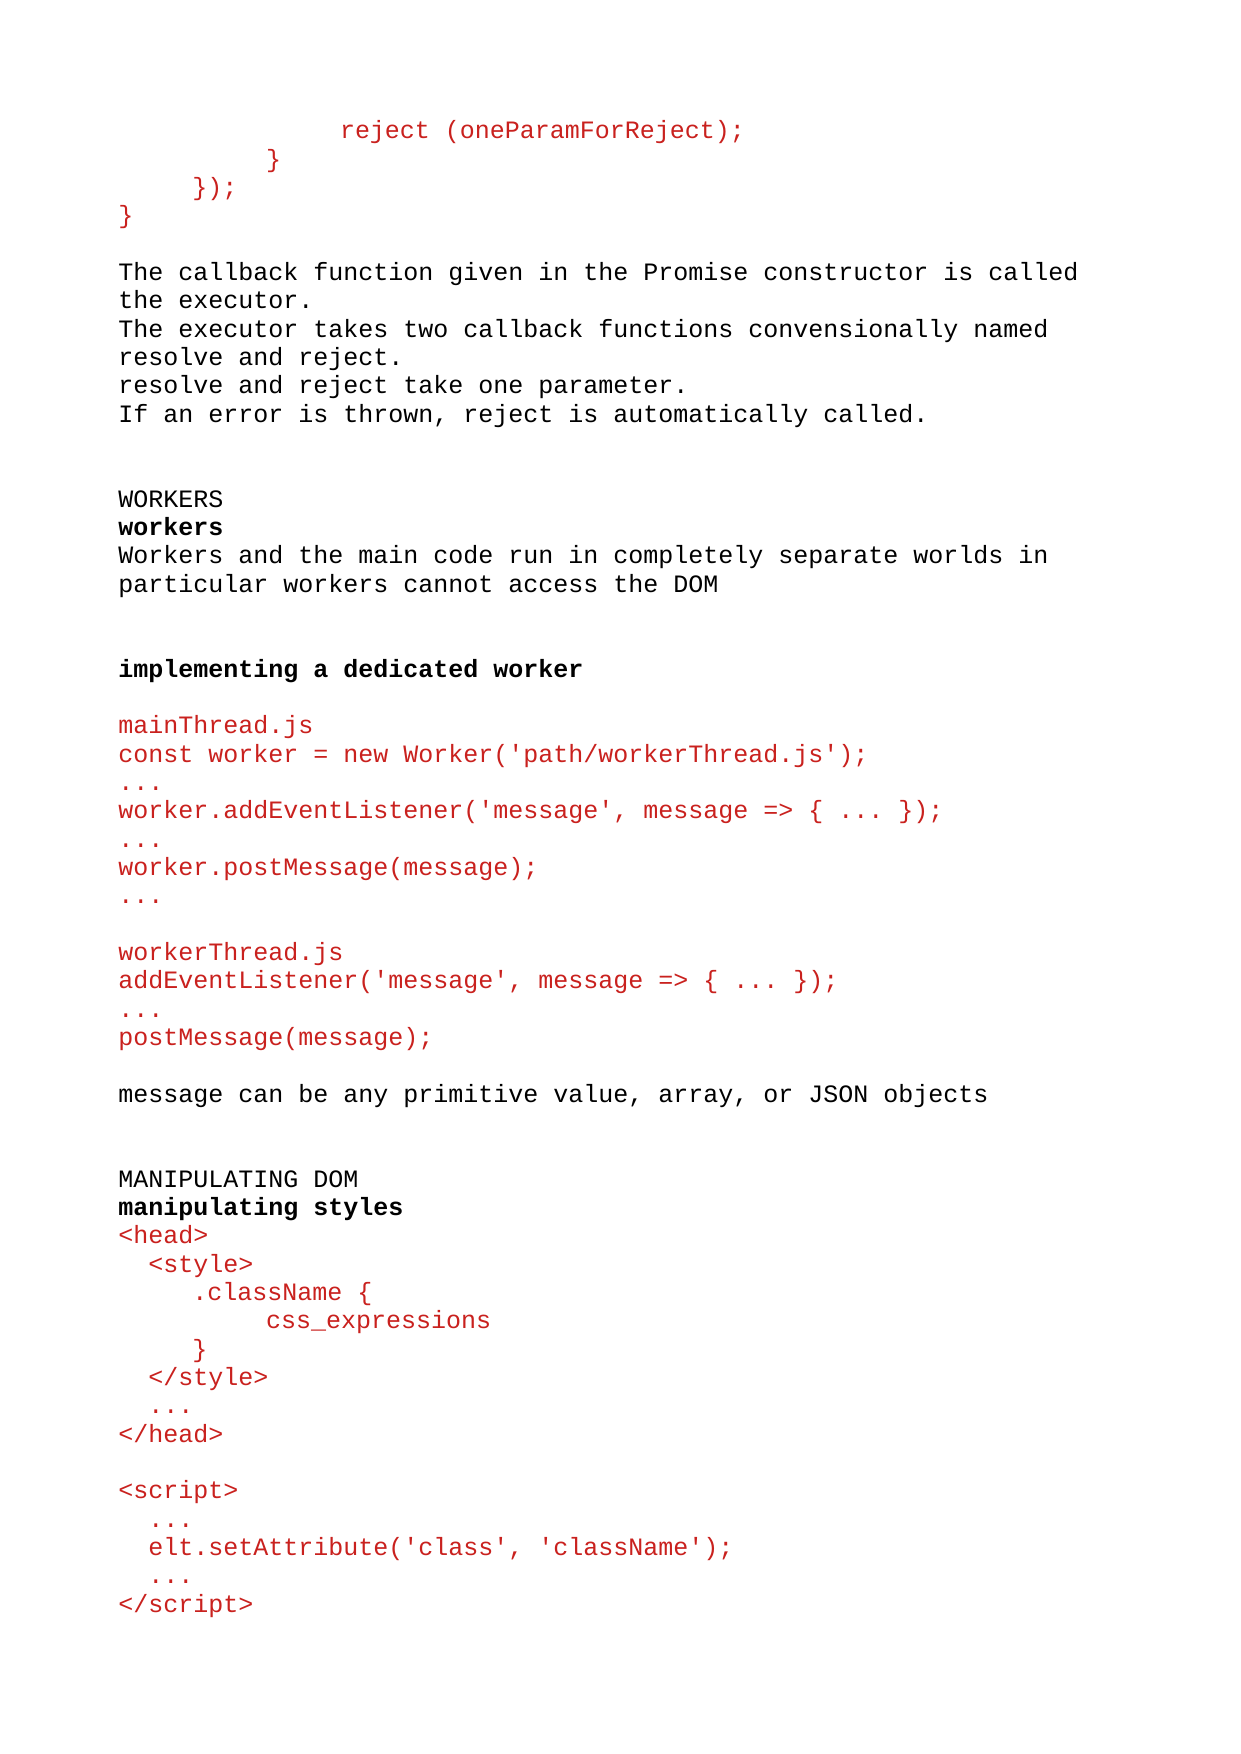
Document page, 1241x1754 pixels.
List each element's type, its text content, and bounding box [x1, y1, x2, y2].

text MANIPULATING DOM [118, 1166, 1122, 1195]
text <style> [118, 1251, 1122, 1280]
text </script> [118, 1591, 1122, 1620]
text addEventListener('message', message => { ... }); [118, 968, 1122, 996]
text reject (oneParamForReject); [118, 118, 1122, 146]
text ... [118, 1563, 1122, 1591]
text worker.postMessage(message); [118, 855, 1122, 883]
text Workers and the main code run in completely separate worlds in particular workers cannot access the DOM [118, 543, 1122, 600]
text } [118, 1336, 1122, 1365]
text ... [118, 996, 1122, 1025]
text const worker = new Worker('path/workerThread.js'); [118, 741, 1122, 770]
text elt.setAttribute('class', 'className'); [118, 1535, 1122, 1563]
text }); [118, 175, 1122, 203]
text } [118, 203, 1122, 231]
text manipulating styles [118, 1195, 1122, 1223]
text workers [118, 515, 1122, 543]
text ... [118, 883, 1122, 911]
text </style> [118, 1365, 1122, 1393]
text </head> [118, 1421, 1122, 1450]
text The callback function given in the Promise constructor is called the executor. [118, 260, 1122, 316]
text implementing a dedicated worker [118, 656, 1122, 685]
text css_expressions [118, 1308, 1122, 1336]
text worker.addEventListener('message', message => { ... }); [118, 798, 1122, 826]
text The executor takes two callback functions convensionally named resolve and reject. [118, 316, 1122, 373]
text ... [118, 1506, 1122, 1535]
text If an error is thrown, reject is automatically called. [118, 401, 1122, 430]
text postMessage(message); [118, 1025, 1122, 1053]
text <head> [118, 1223, 1122, 1251]
text ... [118, 770, 1122, 798]
text <script> [118, 1478, 1122, 1506]
text workerThread.js [118, 940, 1122, 968]
text } [118, 146, 1122, 175]
text WORKERS [118, 486, 1122, 515]
text .className { [118, 1280, 1122, 1308]
text ... [118, 826, 1122, 855]
text message can be any primitive value, array, or JSON objects [118, 1081, 1122, 1110]
text mainThread.js [118, 713, 1122, 741]
text ... [118, 1393, 1122, 1421]
text resolve and reject take one parameter. [118, 373, 1122, 401]
